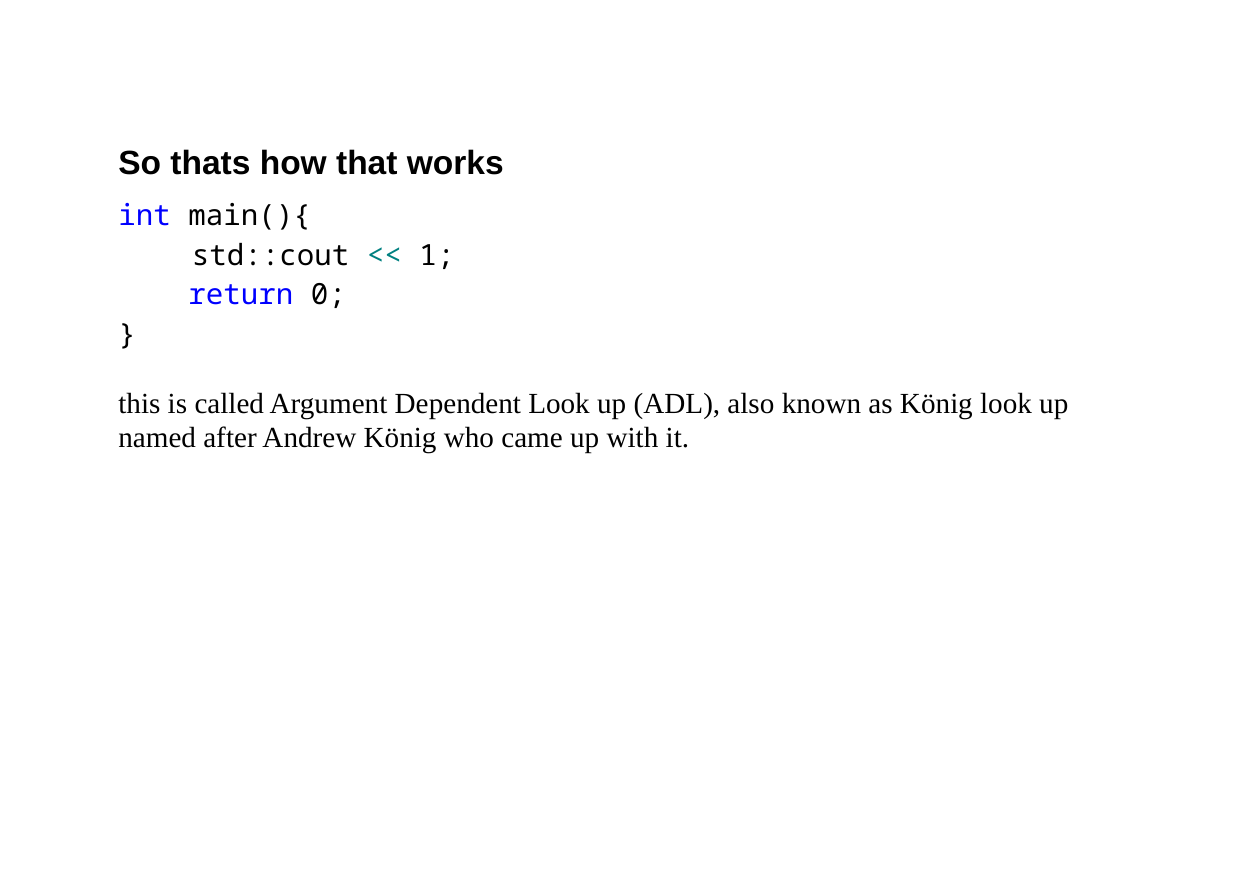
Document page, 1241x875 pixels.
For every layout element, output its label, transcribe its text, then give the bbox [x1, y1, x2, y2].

text this is called Argument Dependent Look up (ADL), also known as König look up named after Andrew König who came up with it. [118, 387, 1122, 454]
text } [118, 313, 1122, 353]
text int main(){ [118, 194, 1122, 234]
text std::cout << 1; [118, 234, 1122, 274]
subtitle So thats how that works [118, 143, 1122, 182]
text return 0; [118, 274, 1122, 313]
